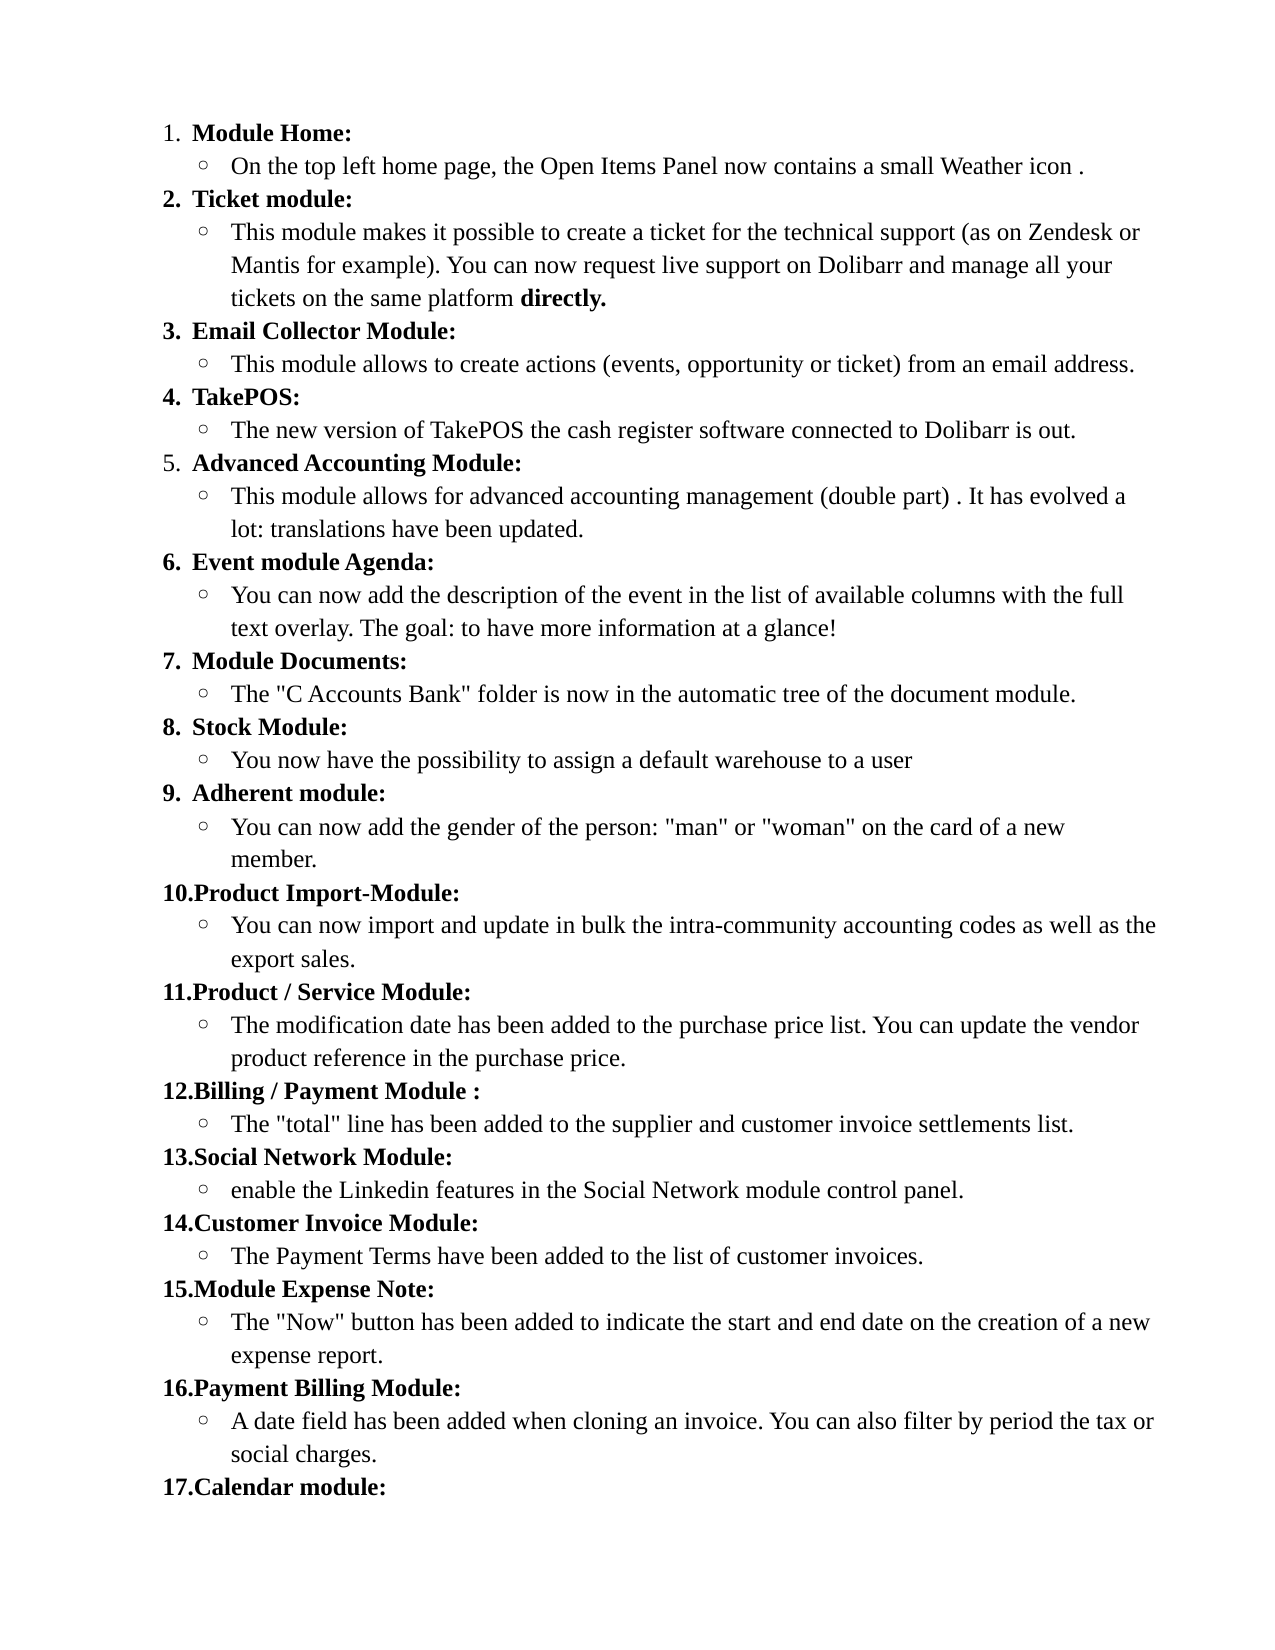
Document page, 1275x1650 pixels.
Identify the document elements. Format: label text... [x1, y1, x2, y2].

list Calendar module: [162, 1472, 1157, 1501]
list Module Home: [162, 118, 1157, 147]
list Customer Invoice Module: [162, 1208, 1157, 1237]
list The "total" line has been added to the supplier and customer invoice settlements list. [193, 1109, 1157, 1137]
list You can now import and update in bulk the intra-community accounting codes as well as the export sales. [193, 911, 1157, 972]
list Module Expense Note: [162, 1274, 1157, 1303]
list Ticket module: [162, 184, 1157, 213]
list The modification date has been added to the purchase price list. You can update the vendor product reference in the purchase price. [193, 1010, 1157, 1071]
list enable the Linkedin features in the Social Network module control panel. [193, 1175, 1157, 1203]
list Stock Module: [162, 712, 1157, 741]
list TakePOS: [162, 382, 1157, 411]
list Adherent module: [162, 778, 1157, 807]
list You can now add the description of the event in the list of available columns with the full text overlay. The goal: to have more information at a glance! [193, 580, 1157, 642]
list On the top left home page, the Open Items Panel now contains a small Weather icon . [193, 151, 1157, 180]
list Email Collector Module: [162, 316, 1157, 345]
list You now have the possibility to assign a default warehouse to a user [193, 746, 1157, 774]
list Payment Billing Module: [162, 1373, 1157, 1402]
list Product Import-Module: [162, 878, 1157, 906]
list This module allows for advanced accounting management (double part) . It has evolved a lot: translations have been updated. [193, 481, 1157, 543]
list Product / Service Module: [162, 977, 1157, 1005]
list You can now add the gender of the person: "man" or "woman" on the card of a new member. [193, 812, 1157, 873]
list The "Now" button has been added to indicate the start and end date on the creation of a new expense report. [193, 1307, 1157, 1369]
list Billing / Payment Module : [162, 1076, 1157, 1104]
list Social Network Module: [162, 1142, 1157, 1171]
list This module makes it possible to create a ticket for the technical support (as on Zendesk or Mantis for example). You can now request live support on Dolibarr and manage all your tickets on the same platform directly. [193, 217, 1157, 312]
list This module allows to create actions (events, opportunity or ticket) from an email address. [193, 349, 1157, 378]
list The "C Accounts Bank" folder is now in the automatic tree of the document module. [193, 679, 1157, 708]
list The Payment Terms have been added to the list of customer invoices. [193, 1241, 1157, 1269]
list The new version of TakePOS the cash register software connected to Dolibarr is out. [193, 415, 1157, 444]
list Module Documents: [162, 646, 1157, 675]
list Advanced Accounting Module: [162, 448, 1157, 477]
list Event module Agenda: [162, 547, 1157, 576]
list A date field has been added when cloning an invoice. You can also filter by period the tax or social charges. [193, 1406, 1157, 1468]
